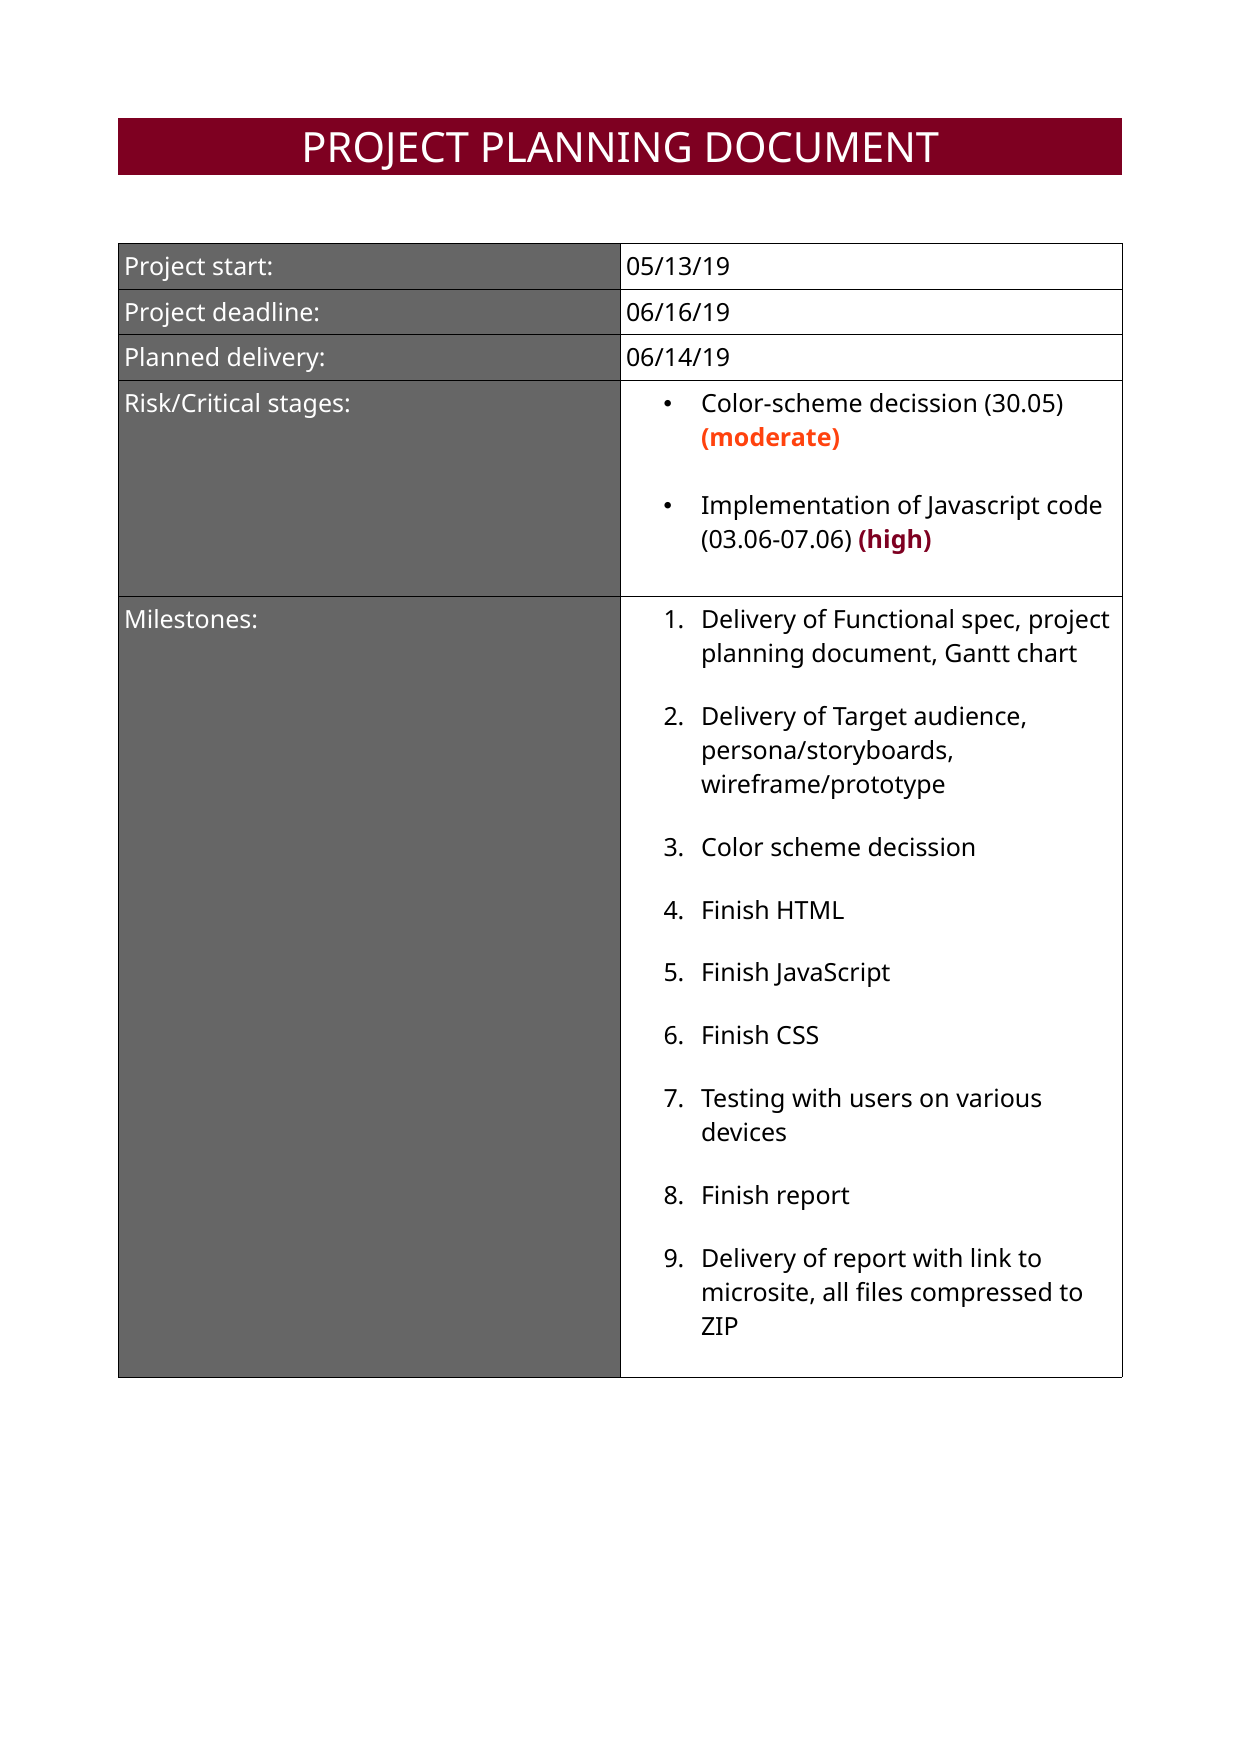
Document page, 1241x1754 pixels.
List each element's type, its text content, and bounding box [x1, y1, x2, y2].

table_header Project start: [119, 244, 620, 289]
table_cell 14/06/19 [621, 335, 1122, 380]
text PROJECT PLANNING DOCUMENT [118, 118, 1122, 175]
table_cell Color-scheme decission (30.05)(moderate) Implementation of Javascript code (03.06-07.06) (high) [621, 381, 1122, 596]
table_cell Risk/Critical stages: [119, 381, 620, 596]
table_cell 16/06/19 [621, 290, 1122, 334]
table_cell Milestones: [119, 597, 620, 1377]
table_cell Planned delivery: [119, 335, 620, 380]
table_header 13/05/19 [621, 244, 1122, 289]
table_cell Delivery of Functional spec, project planning document, Gantt chart Delivery of Target audience, persona/storyboards, wireframe/prototype Color scheme decission Finish HTML Finish JavaScript Finish CSS Testing with users on various devices Finish report Delivery of report with link to microsite, all files compressed to ZIP [621, 597, 1122, 1377]
table_cell Project deadline: [119, 290, 620, 334]
